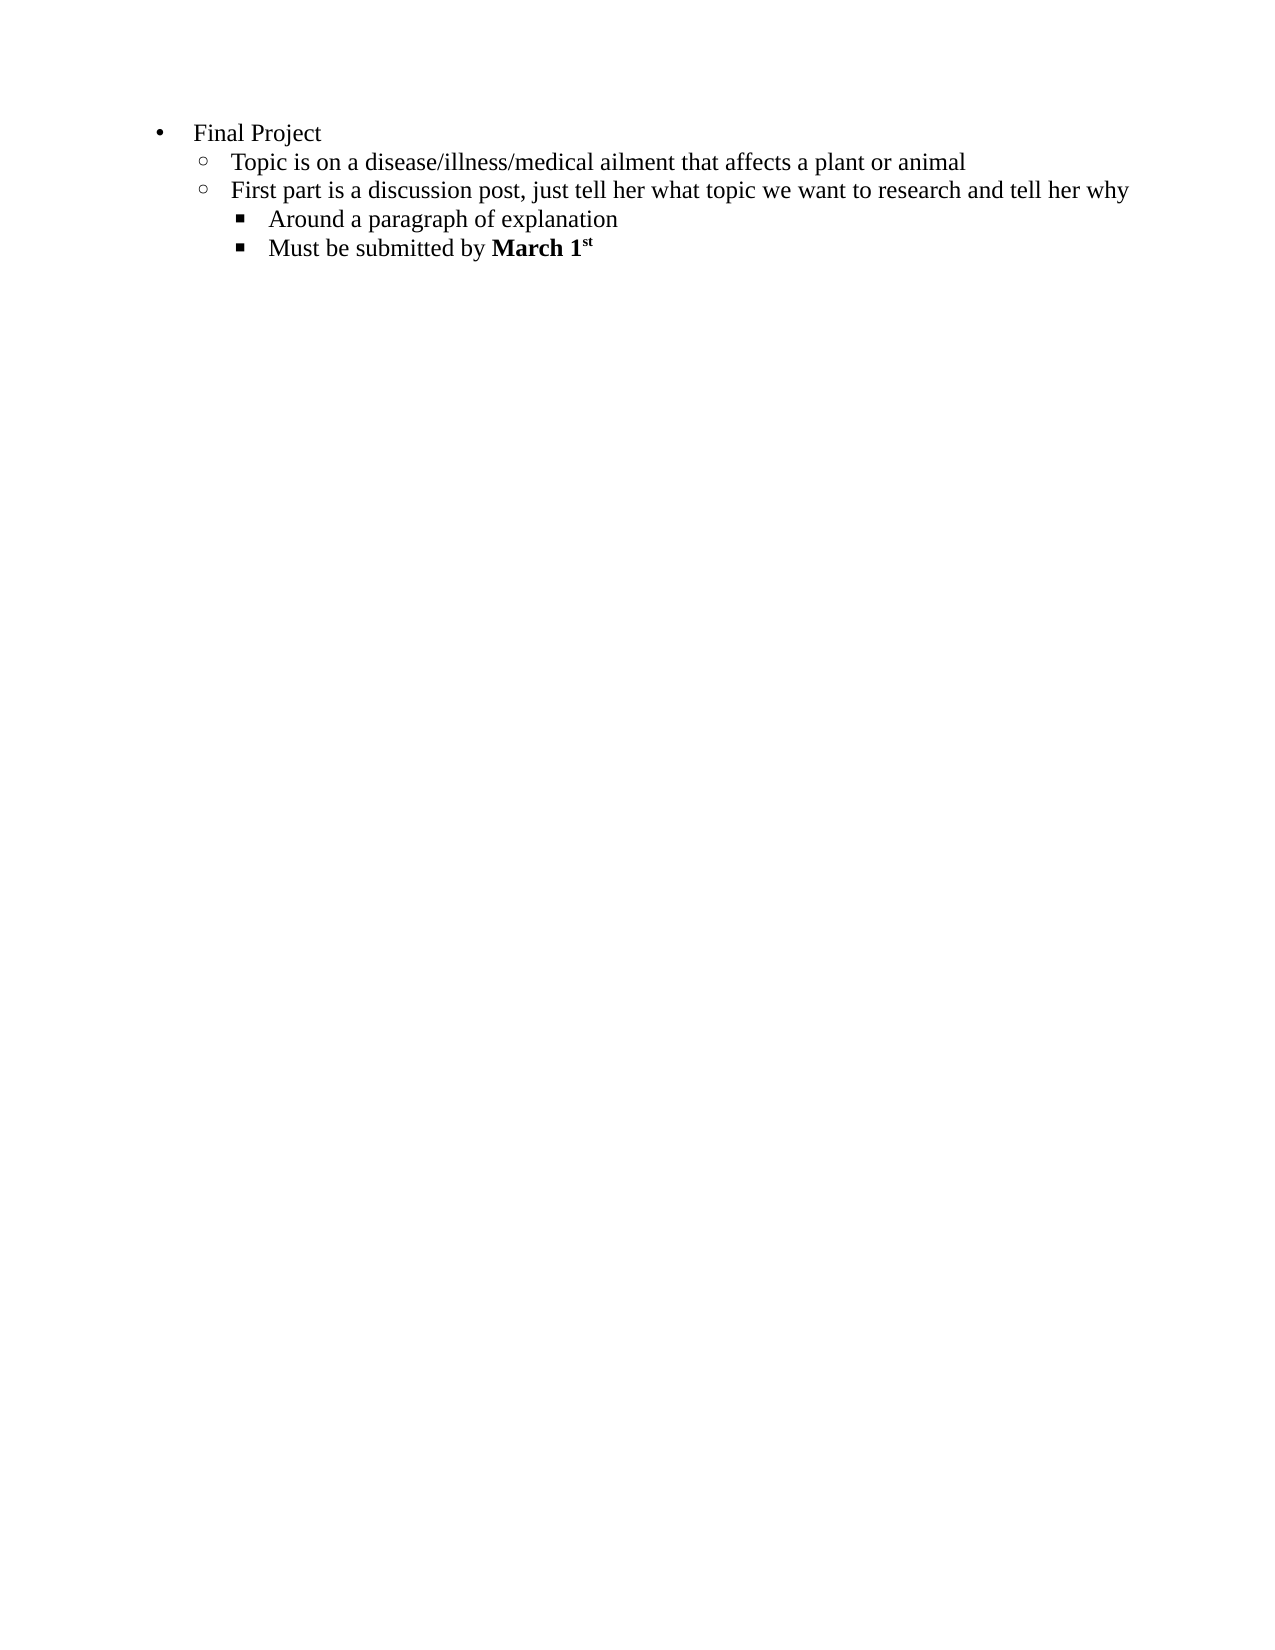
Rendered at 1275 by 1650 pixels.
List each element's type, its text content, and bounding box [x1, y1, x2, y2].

list Around a paragraph of explanation [231, 204, 1157, 233]
list Topic is on a disease/illness/medical ailment that affects a plant or animal [193, 147, 1157, 176]
list Must be submitted by March 1st [231, 233, 1157, 291]
list First part is a discussion post, just tell her what topic we want to research and tell her why [193, 176, 1157, 204]
list Final Project [156, 118, 1157, 147]
